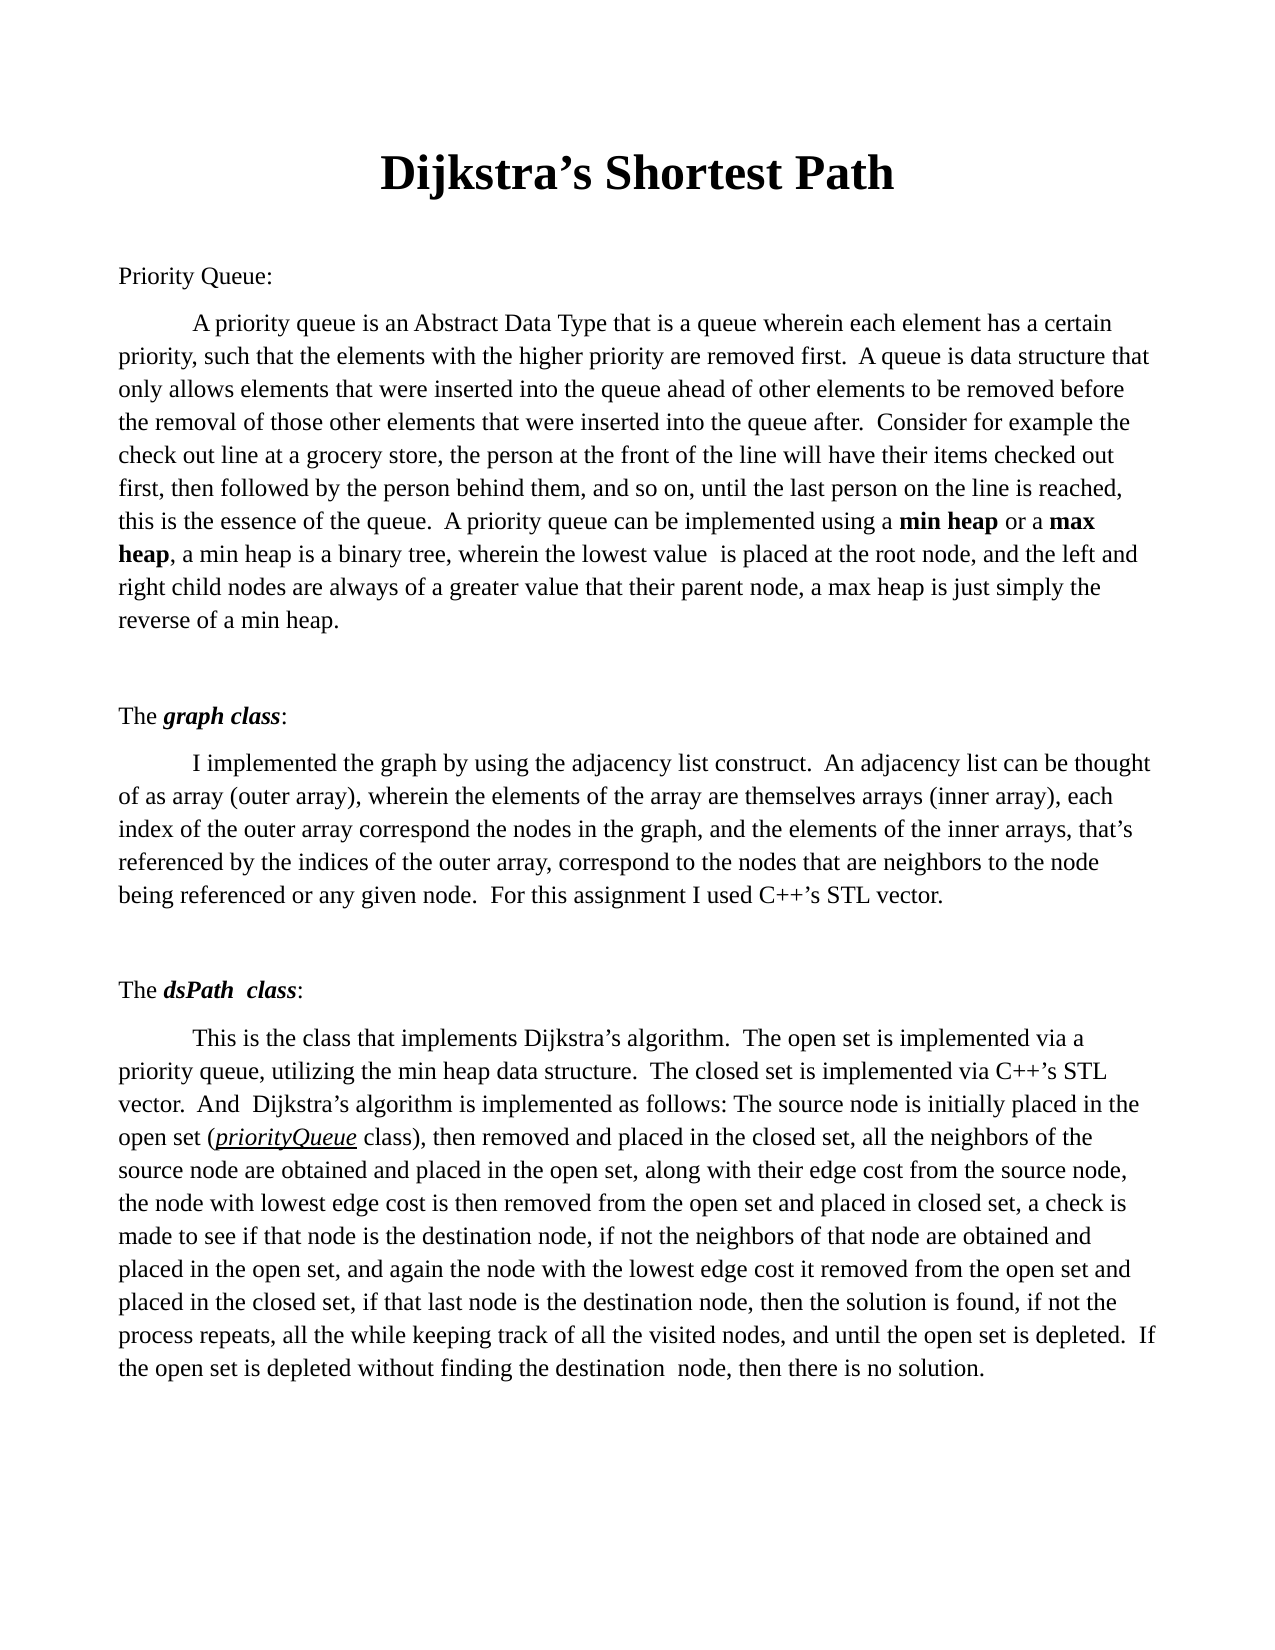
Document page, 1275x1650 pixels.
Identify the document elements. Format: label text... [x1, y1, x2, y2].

text This is the class that implements Dijkstra’s algorithm. The open set is implemented via a priority queue, utilizing the min heap data structure. The closed set is implemented via C++’s STL vector. And Dijkstra’s algorithm is implemented as follows: The source node is initially placed in the open set (priorityQueue class), then removed and placed in the closed set, all the neighbors of the source node are obtained and placed in the open set, along with their edge cost from the source node, the node with lowest edge cost is then removed from the open set and placed in closed set, a check is made to see if that node is the destination node, if not the neighbors of that node are obtained and placed in the open set, and again the node with the lowest edge cost it removed from the open set and placed in the closed set, if that last node is the destination node, then the solution is found, if not the process repeats, all the while keeping track of all the visited nodes, and until the open set is depleted. If the open set is depleted without finding the destination node, then there is no solution. [118, 1023, 1157, 1382]
text The dsPath class: [118, 976, 1157, 1004]
text A priority queue is an Abstract Data Type that is a queue wherein each element has a certain priority, such that the elements with the higher priority are removed first. A queue is data structure that only allows elements that were inserted into the queue ahead of other elements to be removed before the removal of those other elements that were inserted into the queue after. Consider for example the check out line at a grocery store, the person at the front of the line will have their items checked out first, then followed by the person behind them, and so on, until the last person on the line is reached, this is the essence of the queue. A priority queue can be implemented using a min heap or a max heap, a min heap is a binary tree, wherein the lowest value is placed at the root node, and the left and right child nodes are always of a greater value that their parent node, a max heap is just simply the reverse of a min heap. [118, 308, 1157, 634]
subtitle Dijkstra’s Shortest Path [118, 143, 1157, 201]
text I implemented the graph by using the adjacency list construct. An adjacency list can be thought of as array (outer array), wherein the elements of the array are themselves arrays (inner array), each index of the outer array correspond the nodes in the graph, and the elements of the inner arrays, that’s referenced by the indices of the outer array, correspond to the nodes that are neighbors to the node being referenced or any given node. For this assignment I used C++’s STL vector. [118, 748, 1157, 909]
text The graph class: [118, 701, 1157, 729]
text Priority Queue: [118, 261, 1157, 289]
